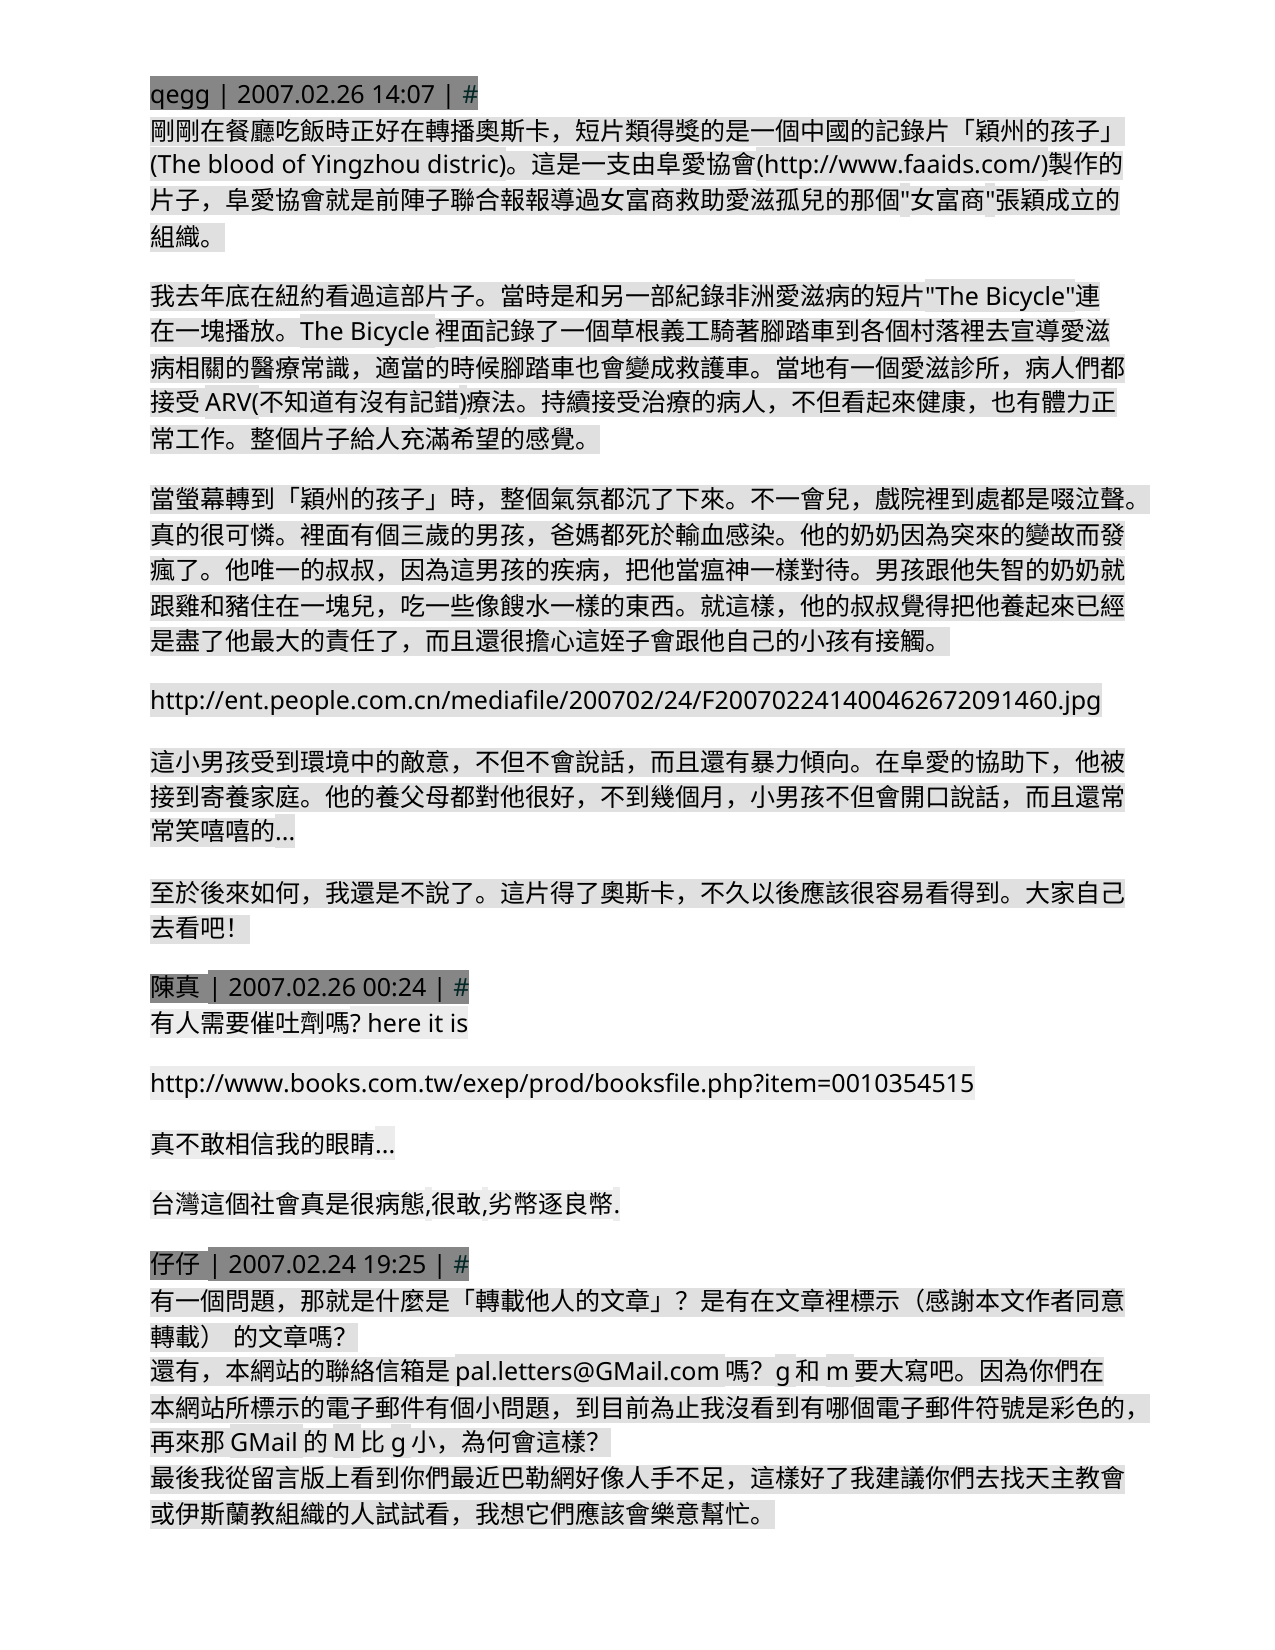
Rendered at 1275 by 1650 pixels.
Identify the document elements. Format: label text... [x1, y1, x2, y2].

text 剛剛在餐廳吃飯時正好在轉播奧斯卡，短片類得獎的是一個中國的記錄片「穎州的孩子」(The blood of Yingzhou distric)。這是一支由阜愛協會(http://www.faaids.com/)製作的片子，阜愛協會就是前陣子聯合報報導過女富商救助愛滋孤兒的那個"女富商"張穎成立的組織。 [150, 110, 1125, 252]
text 仔仔 | 2007.02.24 19:25 | # [150, 1246, 1125, 1281]
text 當螢幕轉到「穎州的孩子」時，整個氣氛都沉了下來。不一會兒，戲院裡到處都是啜泣聲。真的很可憐。裡面有個三歲的男孩，爸媽都死於輸血感染。他的奶奶因為突來的變故而發瘋了。他唯一的叔叔，因為這男孩的疾病，把他當瘟神一樣對待。男孩跟他失智的奶奶就跟雞和豬住在一塊兒，吃一些像餿水一樣的東西。就這樣，他的叔叔覺得把他養起來已經是盡了他最大的責任了，而且還很擔心這姪子會跟他自己的小孩有接觸。 [150, 479, 1125, 656]
text 我去年底在紐約看過這部片子。當時是和另一部紀錄非洲愛滋病的短片"The Bicycle"連在一塊播放。The Bicycle裡面記錄了一個草根義工騎著腳踏車到各個村落裡去宣導愛滋病相關的醫療常識，適當的時候腳踏車也會變成救護車。當地有一個愛滋診所，病人們都接受ARV(不知道有沒有記錯)療法。持續接受治療的病人，不但看起來健康，也有體力正常工作。整個片子給人充滿希望的感覺。 [150, 277, 1125, 454]
text 台灣這個社會真是很病態,很敢,劣幣逐良幣. [150, 1185, 1125, 1221]
text 至於後來如何，我還是不說了。這片得了奧斯卡，不久以後應該很容易看得到。大家自己去看吧！ [150, 873, 1125, 944]
text http://ent.people.com.cn/mediafile/200702/24/F200702241400462672091460.jpg [150, 681, 1125, 717]
text http://www.books.com.tw/exep/prod/booksfile.php?item=0010354515 [150, 1064, 1125, 1100]
text 陳真 | 2007.02.26 00:24 | # [150, 969, 1125, 1004]
text qegg | 2007.02.26 14:07 | # [150, 75, 1125, 110]
text 真不敢相信我的眼睛... [150, 1125, 1125, 1160]
text 有一個問題，那就是什麼是「轉載他人的文章」？是有在文章裡標示（感謝本文作者同意轉載） 的文章嗎？ 還有，本網站的聯絡信箱是pal.letters@GMail.com嗎？g和m要大寫吧。因為你們在本網站所標示的電子郵件有個小問題，到目前為止我沒看到有哪個電子郵件符號是彩色的，再來那GMail的M比g小，為何會這樣？ 最後我從留言版上看到你們最近巴勒網好像人手不足，這樣好了我建議你們去找天主教會或伊斯蘭教組織的人試試看，我想它們應該會樂意幫忙。 [150, 1281, 1125, 1564]
text 有人需要催吐劑嗎? here it is [150, 1004, 1125, 1039]
text 這小男孩受到環境中的敵意，不但不會說話，而且還有暴力傾向。在阜愛的協助下，他被接到寄養家庭。他的養父母都對他很好，不到幾個月，小男孩不但會開口說話，而且還常常笑嘻嘻的... [150, 742, 1125, 848]
